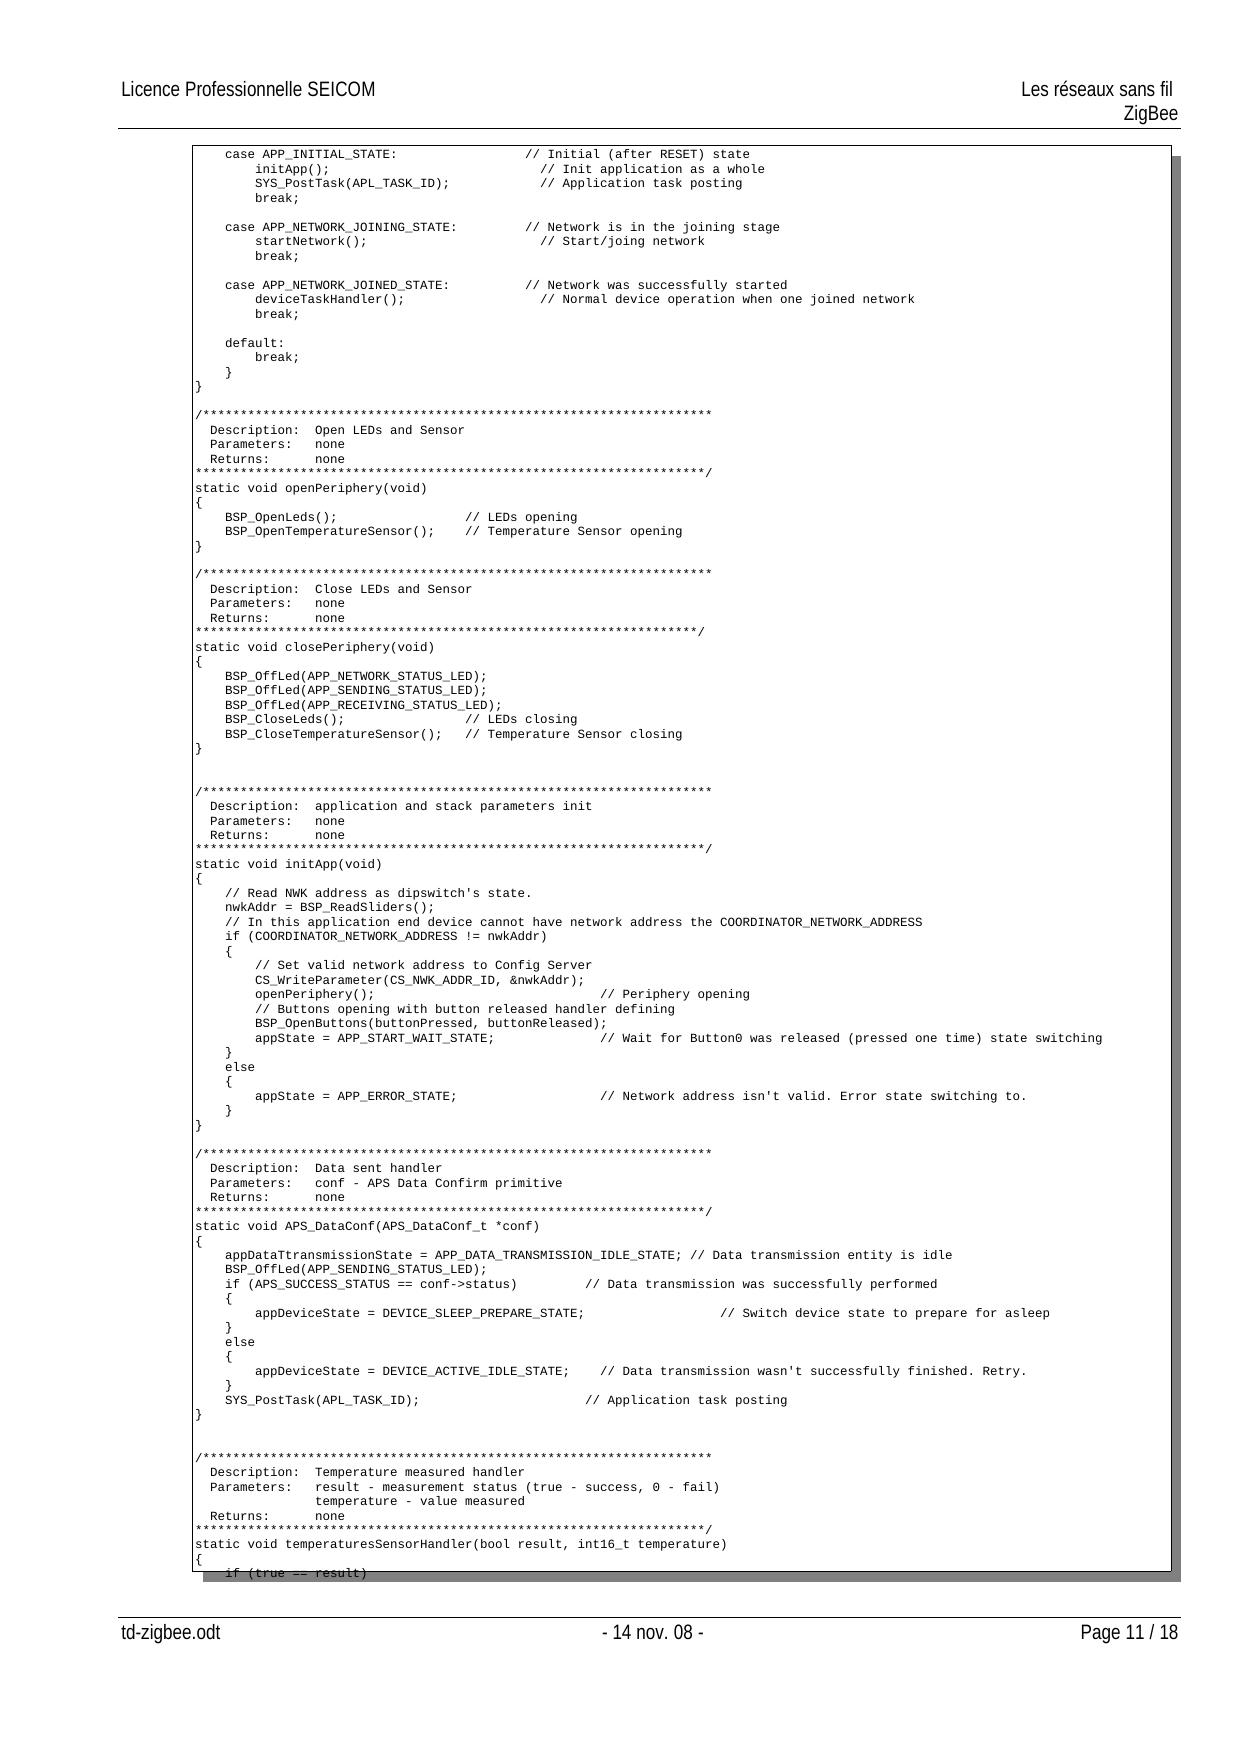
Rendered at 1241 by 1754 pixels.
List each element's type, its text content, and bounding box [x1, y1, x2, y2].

text static void closePeriphery(void) [193, 638, 1171, 652]
text BSP_CloseLeds(); // LEDs closing [193, 710, 1171, 724]
text } [193, 363, 1171, 377]
text appState = APP_START_WAIT_STATE; // Wait for Button0 was released (pressed one time) state switching [193, 1029, 1171, 1043]
text case APP_NETWORK_JOINED_STATE: // Network was successfully started [193, 276, 1171, 290]
text if (APS_SUCCESS_STATUS == conf->status) // Data transmission was successfully performed [193, 1275, 1171, 1289]
text break; [193, 348, 1171, 363]
text Parameters: none [193, 811, 1171, 826]
text // Buttons opening with button released handler defining [193, 1000, 1171, 1014]
text Returns: none [193, 609, 1171, 623]
text appState = APP_ERROR_STATE; // Network address isn't valid. Error state switching to. [193, 1087, 1171, 1101]
text initApp(); // Init application as a whole [193, 160, 1171, 174]
text ********************************************************************/ [193, 464, 1171, 478]
text BSP_OpenTemperatureSensor(); // Temperature Sensor opening [193, 522, 1171, 536]
text { [193, 1072, 1171, 1087]
text Parameters: conf - APS Data Confirm primitive [193, 1173, 1171, 1188]
text SYS_PostTask(APL_TASK_ID); // Application task posting [193, 1391, 1171, 1405]
text BSP_OffLed(APP_SENDING_STATUS_LED); [193, 1260, 1171, 1275]
text deviceTaskHandler(); // Normal device operation when one joined network [193, 290, 1171, 305]
text SYS_PostTask(APL_TASK_ID); // Application task posting [193, 174, 1171, 189]
text break; [193, 247, 1171, 264]
text // Set valid network address to Config Server [193, 956, 1171, 971]
text Parameters: none [193, 594, 1171, 609]
text } [193, 1376, 1171, 1391]
text Returns: none [193, 826, 1171, 840]
text ********************************************************************/ [193, 1521, 1171, 1535]
text ********************************************************************/ [193, 840, 1171, 855]
text Returns: none [193, 1506, 1171, 1521]
text break; [193, 189, 1171, 206]
text static void APS_DataConf(APS_DataConf_t *conf) [193, 1217, 1171, 1231]
text Returns: none [193, 449, 1171, 464]
text } [193, 1405, 1171, 1423]
text /******************************************************************** [193, 565, 1171, 580]
text } [193, 1318, 1171, 1333]
text Returns: none [193, 1188, 1171, 1202]
text // Read NWK address as dipswitch's state. [193, 884, 1171, 898]
text } [193, 536, 1171, 554]
text nwkAddr = BSP_ReadSliders(); [193, 898, 1171, 913]
text *******************************************************************/ [193, 623, 1171, 638]
text BSP_OpenButtons(buttonPressed, buttonReleased); [193, 1014, 1171, 1029]
text /******************************************************************** [193, 1448, 1171, 1463]
text startNetwork(); // Start/joing network [193, 232, 1171, 247]
text default: [193, 334, 1171, 348]
text appDeviceState = DEVICE_ACTIVE_IDLE_STATE; // Data transmission wasn't successfully finished. Retry. [193, 1362, 1171, 1376]
text } [193, 377, 1171, 394]
text Description: Data sent handler [193, 1159, 1171, 1173]
text case APP_NETWORK_JOINING_STATE: // Network is in the joining stage [193, 218, 1171, 232]
text BSP_OpenLeds(); // LEDs opening [193, 507, 1171, 522]
text Parameters: none [193, 435, 1171, 449]
text BSP_OffLed(APP_NETWORK_STATUS_LED); [193, 667, 1171, 681]
text { [193, 1289, 1171, 1304]
text /******************************************************************** [193, 1144, 1171, 1159]
text else [193, 1058, 1171, 1072]
text if (true == result) [193, 1564, 1171, 1571]
text { [193, 652, 1171, 667]
text } [193, 1043, 1171, 1058]
text { [193, 869, 1171, 884]
text case APP_INITIAL_STATE: // Initial (after RESET) state [193, 146, 1171, 160]
text { [193, 1347, 1171, 1362]
text static void initApp(void) [193, 855, 1171, 869]
text break; [193, 305, 1171, 322]
text { [193, 1231, 1171, 1246]
text /******************************************************************** [193, 406, 1171, 421]
text temperature - value measured [193, 1492, 1171, 1506]
text Description: application and stack parameters init [193, 797, 1171, 811]
text } [193, 739, 1171, 757]
text BSP_CloseTemperatureSensor(); // Temperature Sensor closing [193, 724, 1171, 739]
text Description: Temperature measured handler [193, 1463, 1171, 1477]
text { [193, 493, 1171, 507]
text CS_WriteParameter(CS_NWK_ADDR_ID, &nwkAddr); [193, 971, 1171, 985]
text } [193, 1116, 1171, 1133]
text if (COORDINATOR_NETWORK_ADDRESS != nwkAddr) [193, 927, 1171, 942]
text } [193, 1101, 1171, 1116]
text Description: Close LEDs and Sensor [193, 580, 1171, 594]
text BSP_OffLed(APP_SENDING_STATUS_LED); [193, 681, 1171, 696]
text appDataTtransmissionState = APP_DATA_TRANSMISSION_IDLE_STATE; // Data transmission entity is idle [193, 1246, 1171, 1260]
text Parameters: result - measurement status (true - success, 0 - fail) [193, 1477, 1171, 1492]
text appDeviceState = DEVICE_SLEEP_PREPARE_STATE; // Switch device state to prepare for asleep [193, 1304, 1171, 1318]
text { [193, 942, 1171, 956]
text else [193, 1333, 1171, 1347]
text BSP_OffLed(APP_RECEIVING_STATUS_LED); [193, 696, 1171, 710]
text // In this application end device cannot have network address the COORDINATOR_NETWORK_ADDRESS [193, 913, 1171, 927]
text ********************************************************************/ [193, 1202, 1171, 1217]
text /******************************************************************** [193, 782, 1171, 797]
text static void temperaturesSensorHandler(bool result, int16_t temperature) [193, 1535, 1171, 1550]
text static void openPeriphery(void) [193, 478, 1171, 493]
text openPeriphery(); // Periphery opening [193, 985, 1171, 1000]
text { [193, 1550, 1171, 1564]
text Description: Open LEDs and Sensor [193, 421, 1171, 435]
